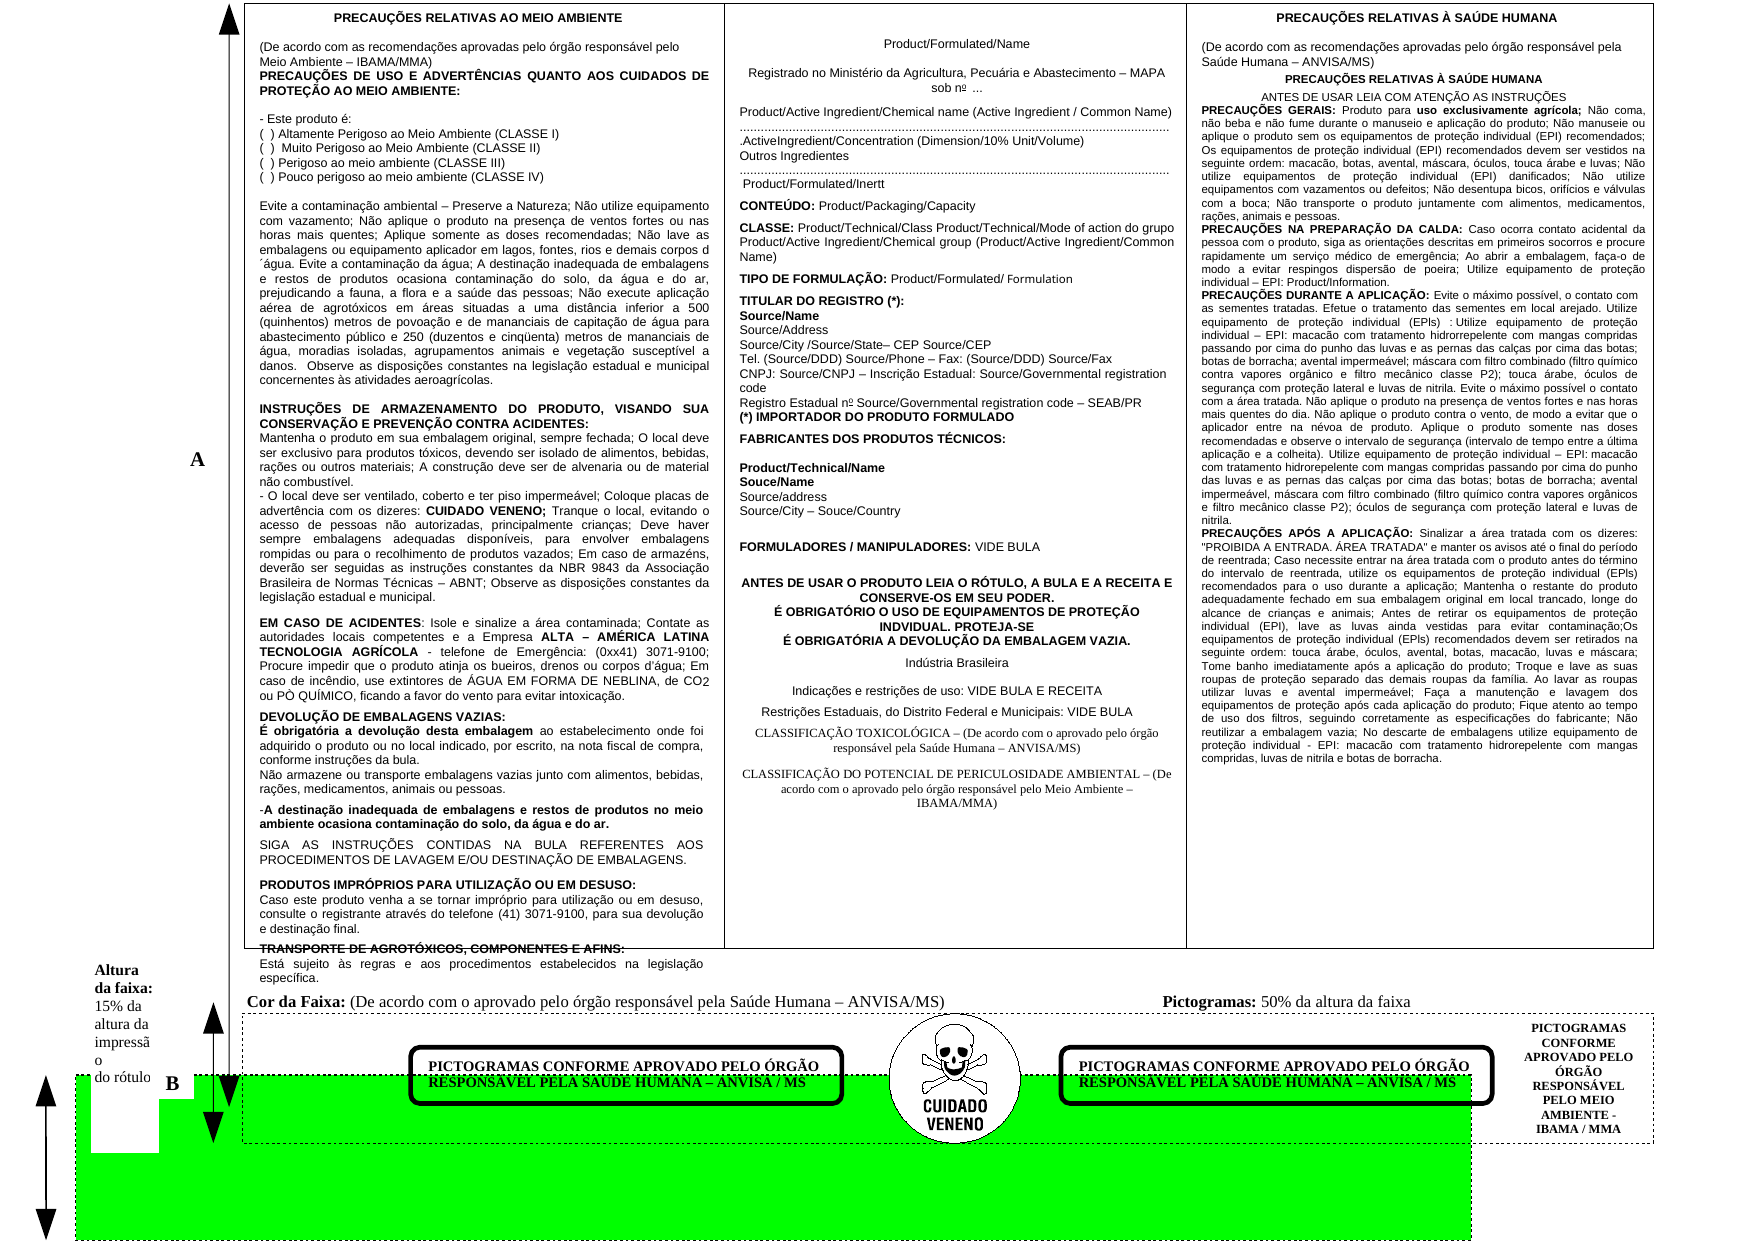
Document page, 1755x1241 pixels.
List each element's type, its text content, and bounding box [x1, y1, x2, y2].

text 15% da altura da impressão [94, 997, 156, 1068]
subtitle A [190, 447, 204, 468]
text PICTOGRAMAS CONFORME APROVADO PELO ÓRGÃO RESPONSÁVEL PELO MEIO AMBIENTE - IBAMA / MMA [1519, 1021, 1638, 1136]
text do rótulo. [94, 1068, 150, 1086]
subtitle B [165, 1071, 179, 1092]
text Altura da faixa: [94, 961, 156, 997]
text Cor da Faixa: (De acordo com o aprovado pelo órgão responsável pela Saúde Humana – ANVISA/MS) Pictogramas: 50% da altura da faixa [230, 992, 1695, 1011]
